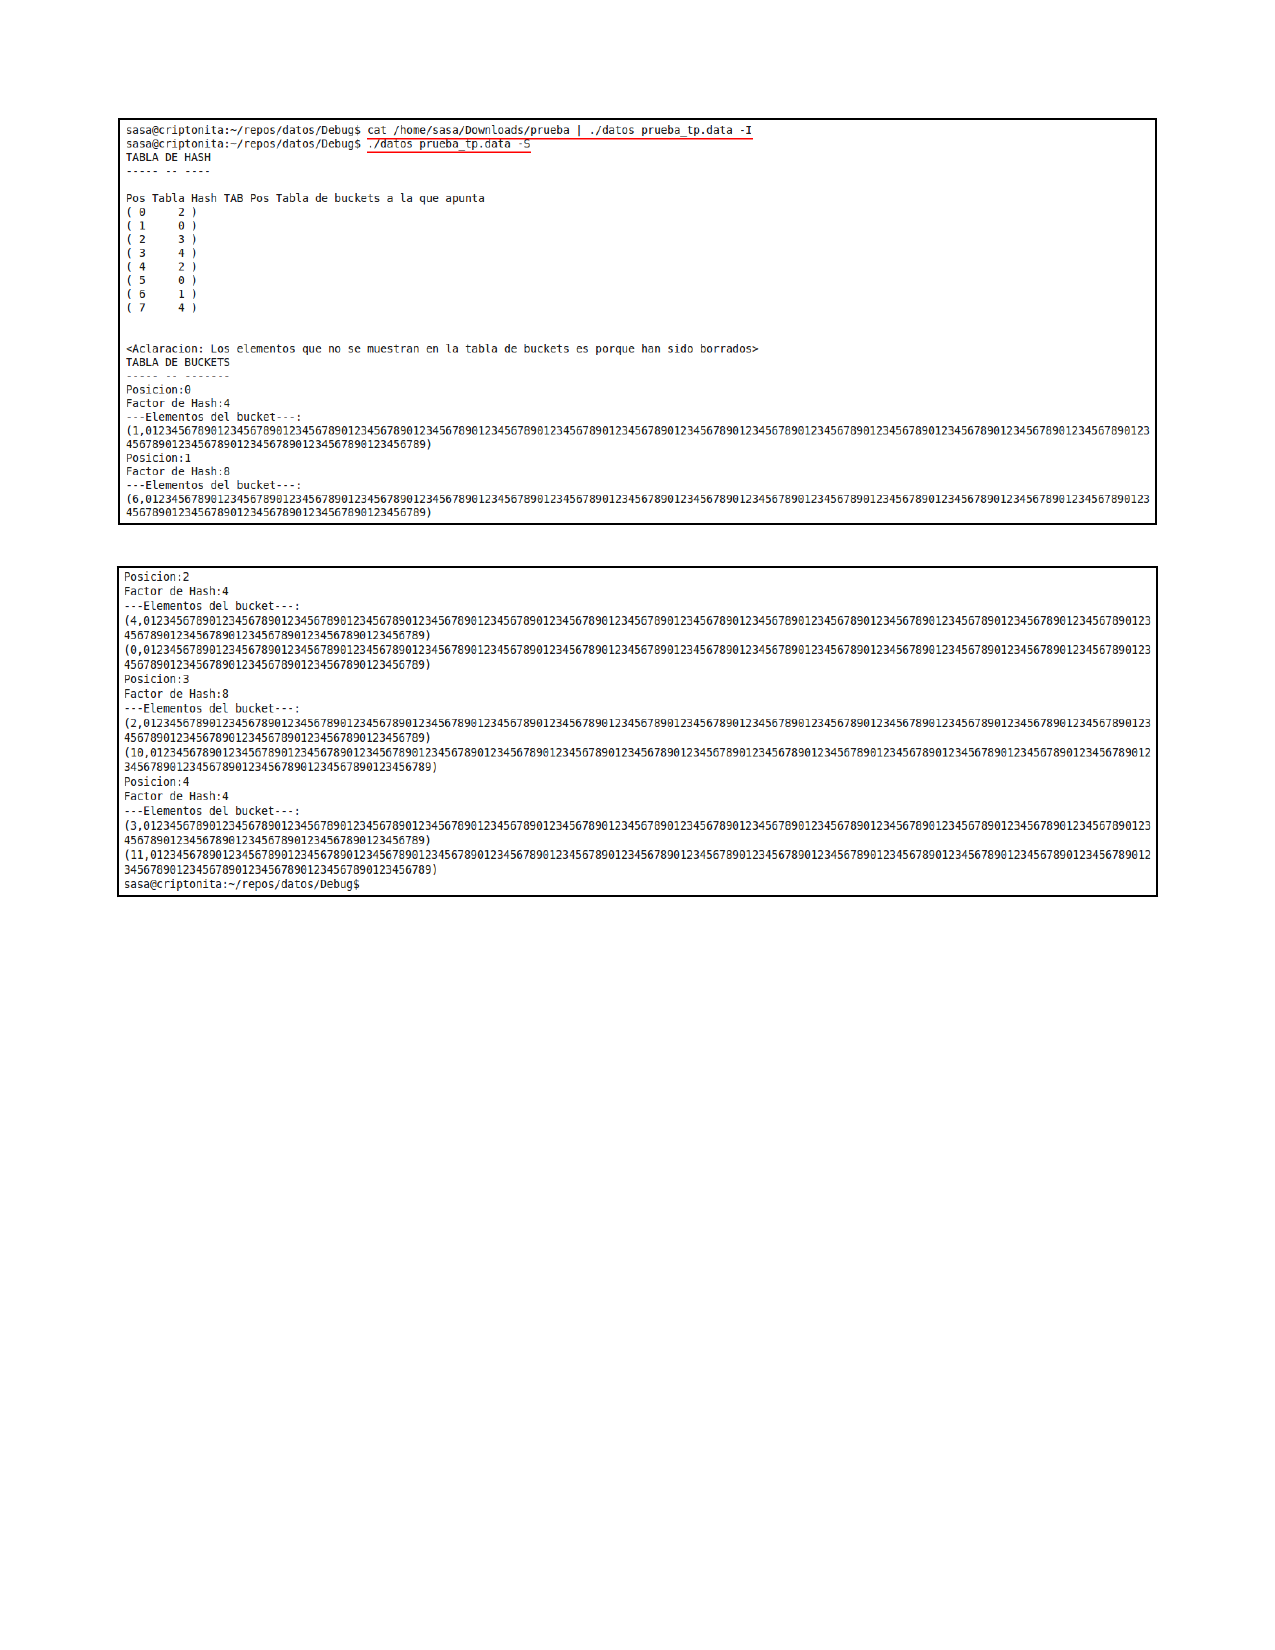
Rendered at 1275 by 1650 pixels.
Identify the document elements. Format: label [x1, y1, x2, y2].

picture [123, 123, 1152, 520]
picture [121, 571, 1154, 893]
